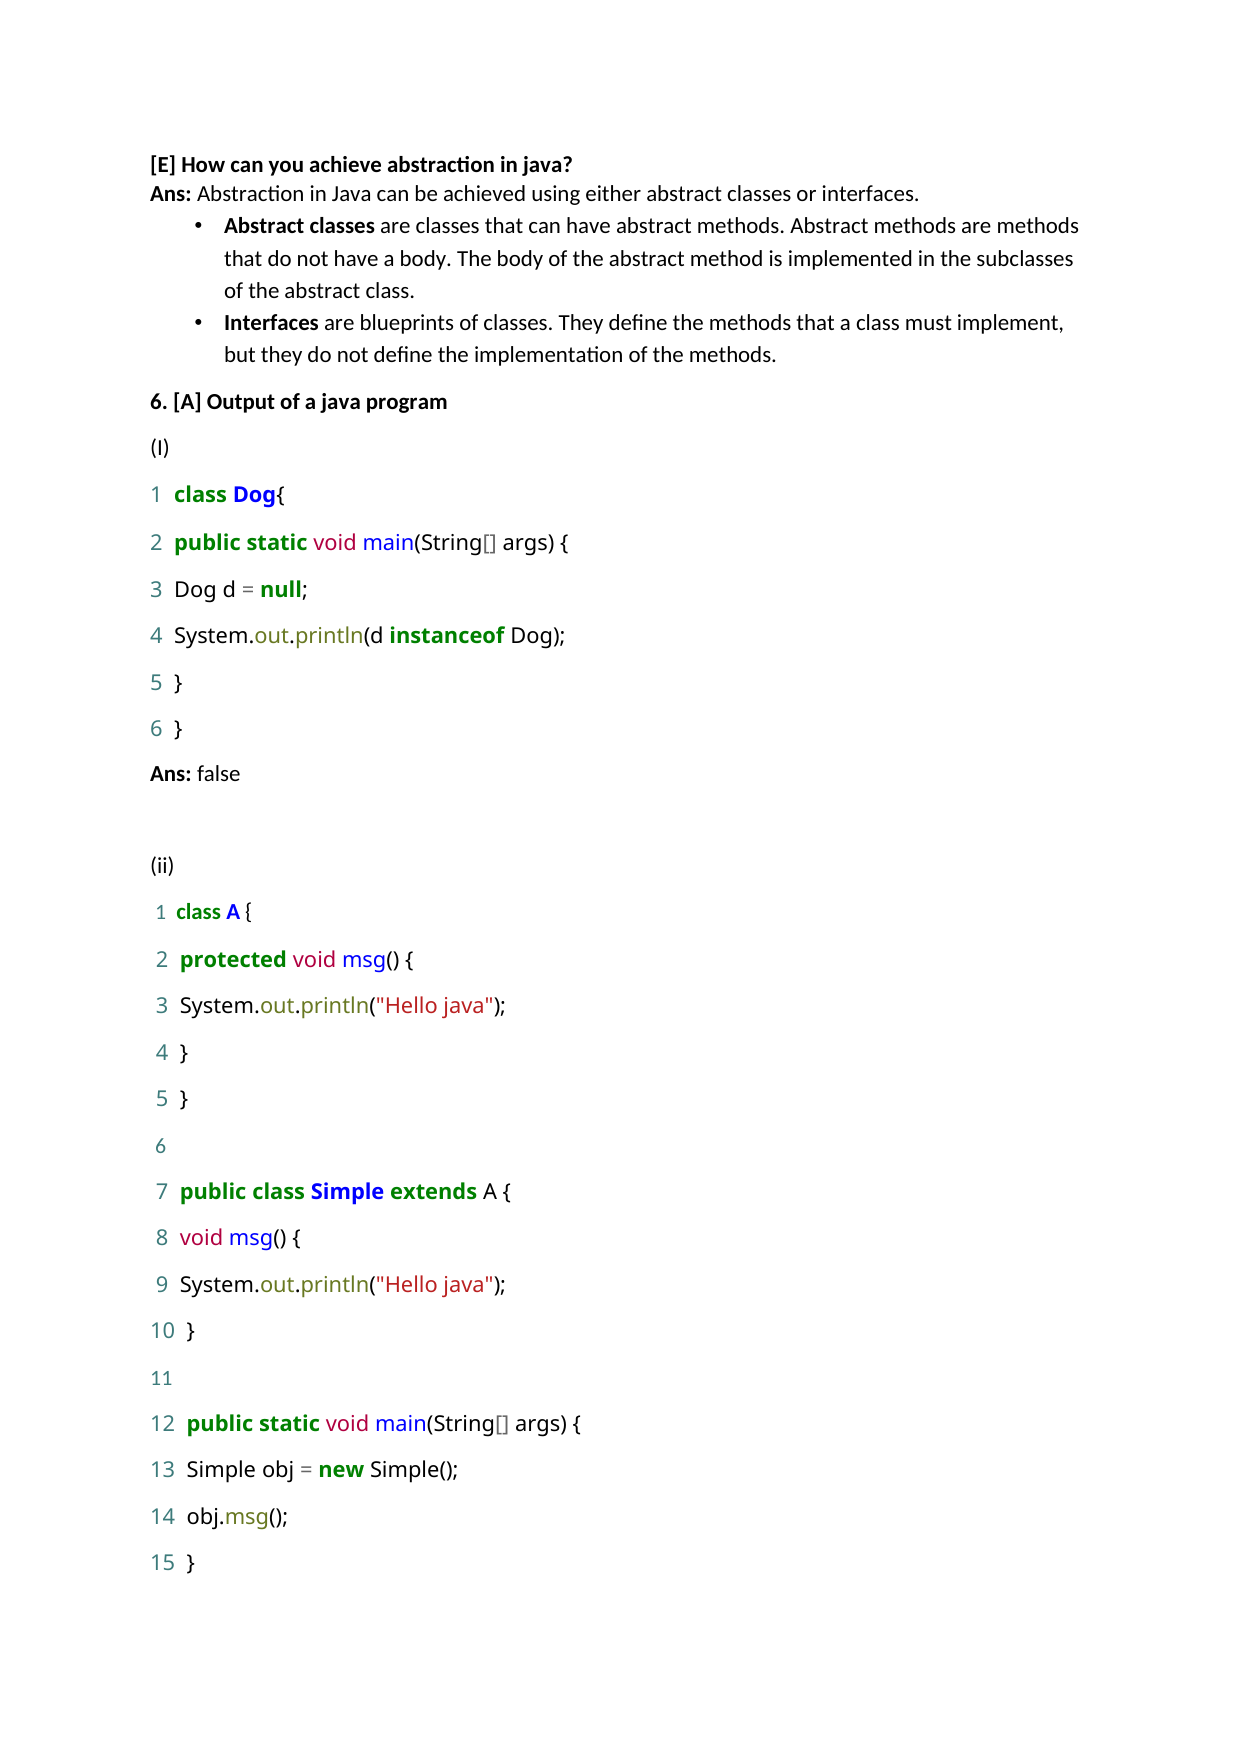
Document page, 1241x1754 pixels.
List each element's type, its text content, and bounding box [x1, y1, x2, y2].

text 3 System.out.println("Hello java"); [150, 990, 1090, 1020]
text 6 } [150, 713, 1090, 743]
text 13 Simple obj = new Simple(); [150, 1454, 1090, 1484]
text 2 protected void msg() { [150, 943, 1090, 973]
text 4 System.out.println(d instanceof Dog); [150, 620, 1090, 650]
text 6. [A] Output of a java program [150, 387, 1090, 415]
text 11 [150, 1362, 1090, 1391]
text (I) [150, 433, 1090, 461]
text 6 [150, 1129, 1090, 1159]
text (ii) [150, 851, 1090, 879]
text 9 System.out.println("Hello java"); [150, 1269, 1090, 1298]
text 3 Dog d = null; [150, 573, 1090, 603]
text 15 } [150, 1547, 1090, 1577]
list Interfaces are blueprints of classes. They define the methods that a class must implement, but they do not define the implementation of the methods. [194, 308, 1090, 368]
list Abstract classes are classes that can have abstract methods. Abstract methods are methods that do not have a body. The body of the abstract method is implemented in the subclasses of the abstract class. [194, 212, 1090, 304]
text Ans: Abstraction in Java can be achieved using either abstract classes or interfaces. [150, 179, 1090, 207]
text 1 class A { [150, 897, 1090, 926]
text 14 obj.msg(); [150, 1501, 1090, 1531]
text [E] How can you achieve abstraction in java? [150, 150, 1090, 178]
text 4 } [150, 1036, 1090, 1066]
text 5 } [150, 666, 1090, 696]
text 2 public static void main(String[] args) { [150, 527, 1090, 557]
text 12 public static void main(String[] args) { [150, 1408, 1090, 1438]
text 7 public class Simple extends A { [150, 1176, 1090, 1206]
text 8 void msg() { [150, 1222, 1090, 1252]
text 5 } [150, 1083, 1090, 1113]
text 10 } [150, 1315, 1090, 1345]
text 1 class Dog{ [150, 479, 1090, 509]
text Ans: false [150, 759, 1090, 787]
